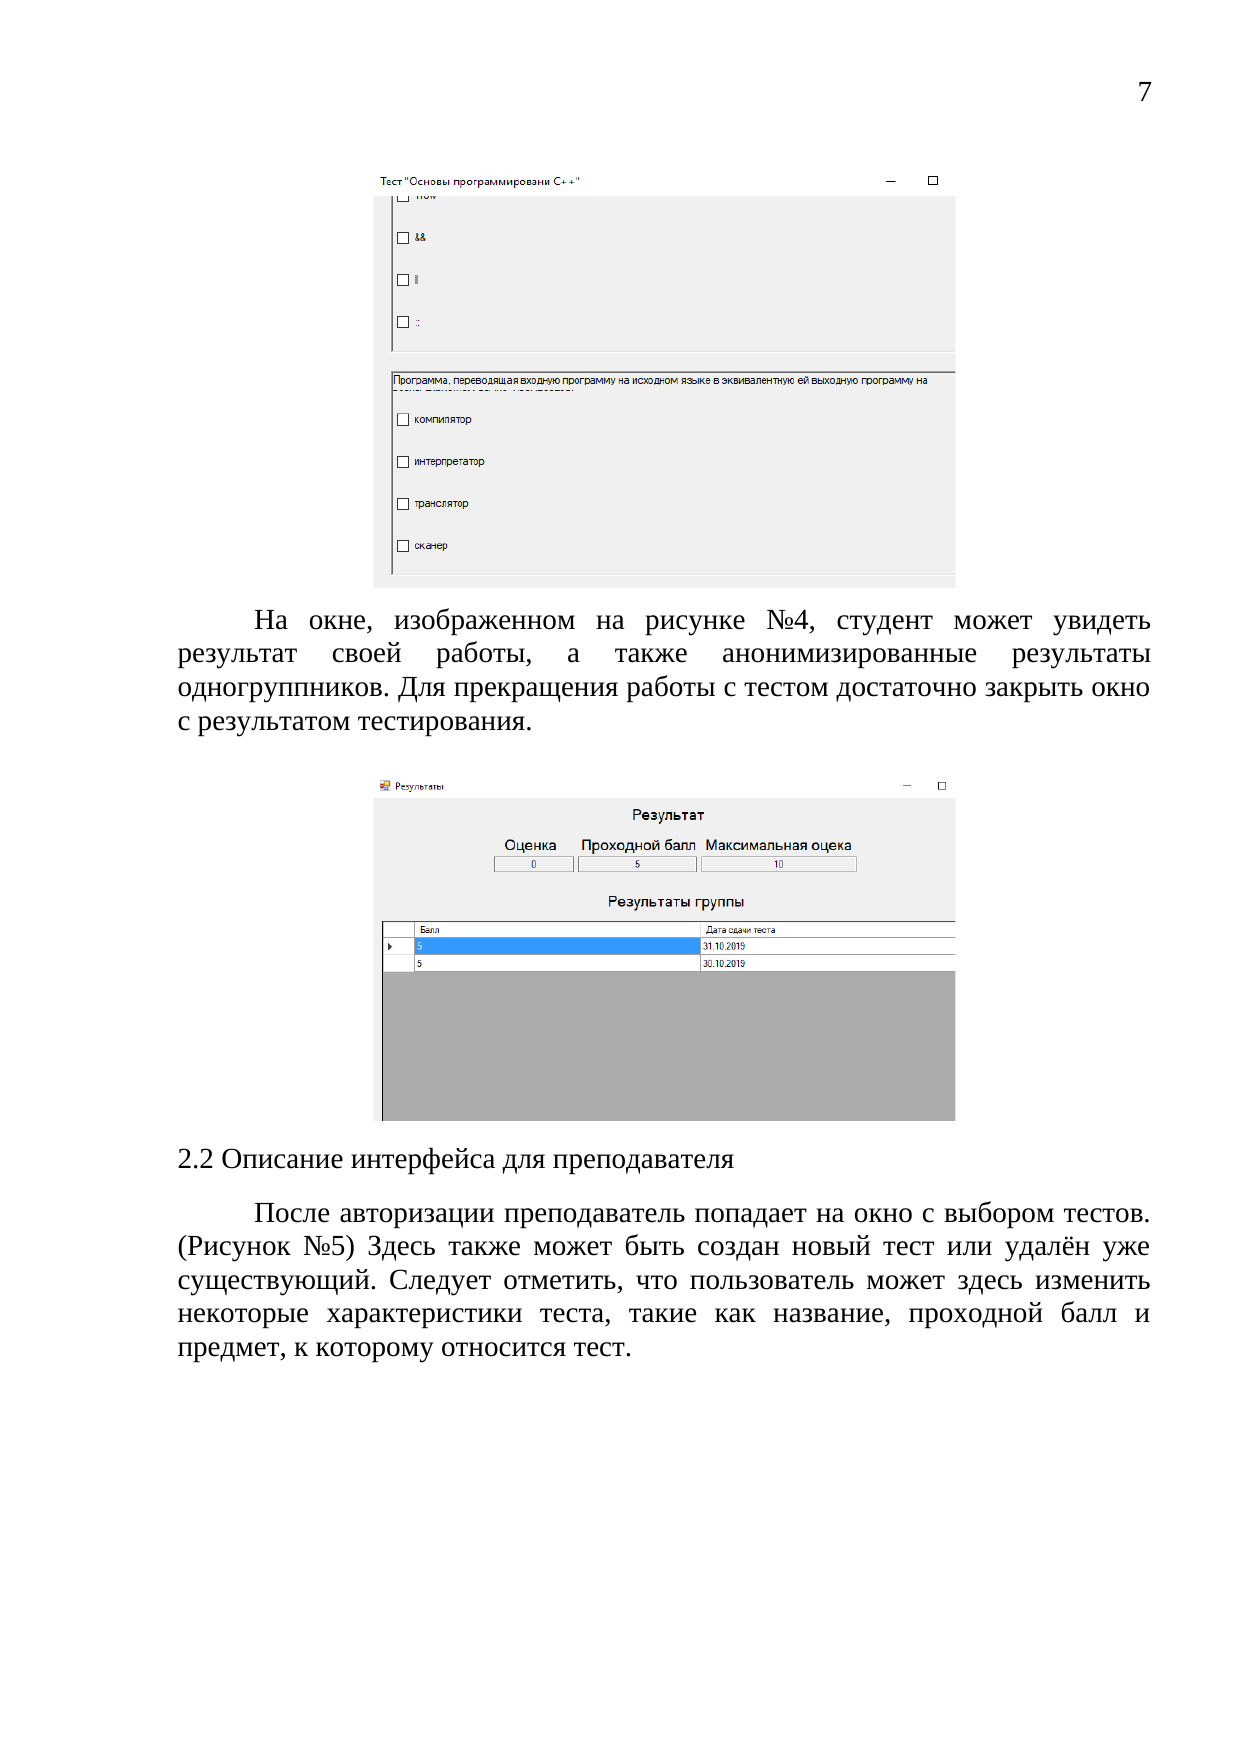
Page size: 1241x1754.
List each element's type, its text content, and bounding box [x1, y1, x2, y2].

subtitle 2.2 Описание интерфейса для преподавателя [177, 1141, 1152, 1174]
text Рисунок 4 - Окно с результатами. [373, 748, 955, 775]
text На окне, изображенном на рисунке №4, студент может увидеть результат своей работы, а также анонимизированные результаты одногруппников. Для прекращения работы с тестом достаточно закрыть окно с результатом тестирования. [177, 602, 1152, 736]
text После авторизации преподаватель попадает на окно с выбором тестов.(Рисунок №5) Здесь также может быть создан новый тест или удалён уже существующий. Следует отметить, что пользователь может здесь изменить некоторые характеристики теста, такие как название, проходной балл и предмет, к которому относится тест. [177, 1195, 1152, 1363]
text Рисунок 3 - Окно с тестом [373, 141, 955, 168]
